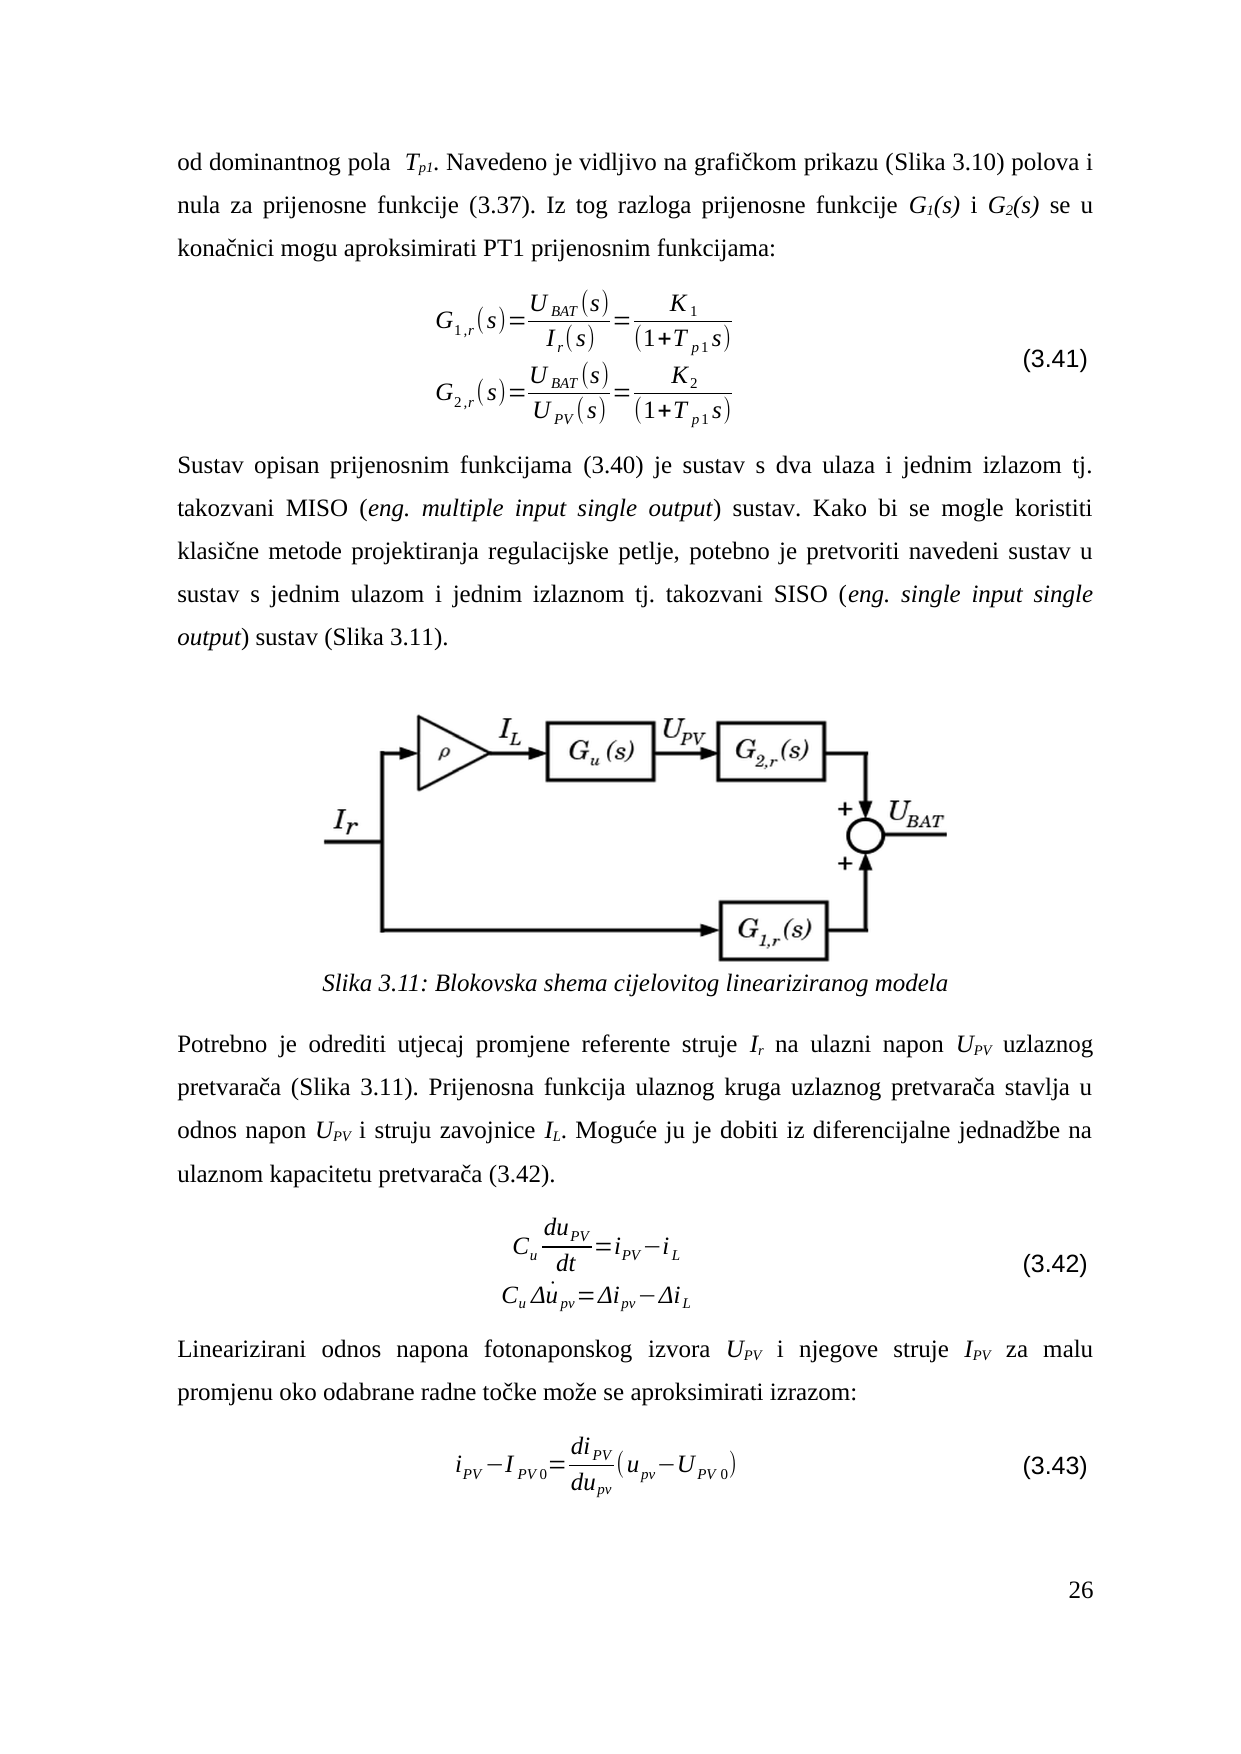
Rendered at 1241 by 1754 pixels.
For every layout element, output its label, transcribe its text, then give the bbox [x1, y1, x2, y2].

table_header [177, 283, 991, 438]
text Potrebno je odrediti utjecaj promjene referente struje Ir na ulazni napon UPV uzlaznog pretvarača (Slika 3.11). Prijenosna funkcija ulaznog kruga uzlaznog pretvarača stavlja u odnos napon UPV i struju zavojnice IL. Moguće ju je dobiti iz diferencijalne jednadžbe na ulaznom kapacitetu pretvarača (3.42). [177, 1029, 1093, 1187]
picture [321, 695, 949, 969]
table_header (3.42) [1015, 1208, 1093, 1322]
text Sustav opisan prijenosnim funkcijama (3.40) je sustav s dva ulaza i jednim izlazom tj. takozvani MISO (eng. multiple input single output) sustav. Kako bi se mogle koristiti klasične metode projektiranja regulacijske petlje, potebno je pretvoriti navedeni sustav u sustav s jednim ulazom i jednim izlaznom tj. takozvani SISO (eng. single input single output) sustav (Slika 3.11). [177, 450, 1093, 651]
text Slika 3.11: Blokovska shema cijelovitog lineariziranog modela [322, 969, 948, 997]
table_header [177, 1208, 1015, 1322]
text Linearizirani odnos napona fotonaponskog izvora UPV i njegove struje IPV za malu promjenu oko odabrane radne točke može se aproksimirati izrazom: [177, 1334, 1093, 1406]
table_header (3.43) [1015, 1427, 1093, 1509]
table_header [177, 1427, 1015, 1509]
text od dominantnog pola Tp1. Navedeno je vidljivo na grafičkom prikazu (Slika 3.10) polova i nula za prijenosne funkcije (3.37). Iz tog razloga prijenosne funkcije G1(s) i G2(s) se u konačnici mogu aproksimirati PT1 prijenosnim funkcijama: [177, 147, 1093, 262]
table_header (3.41) [991, 283, 1093, 438]
